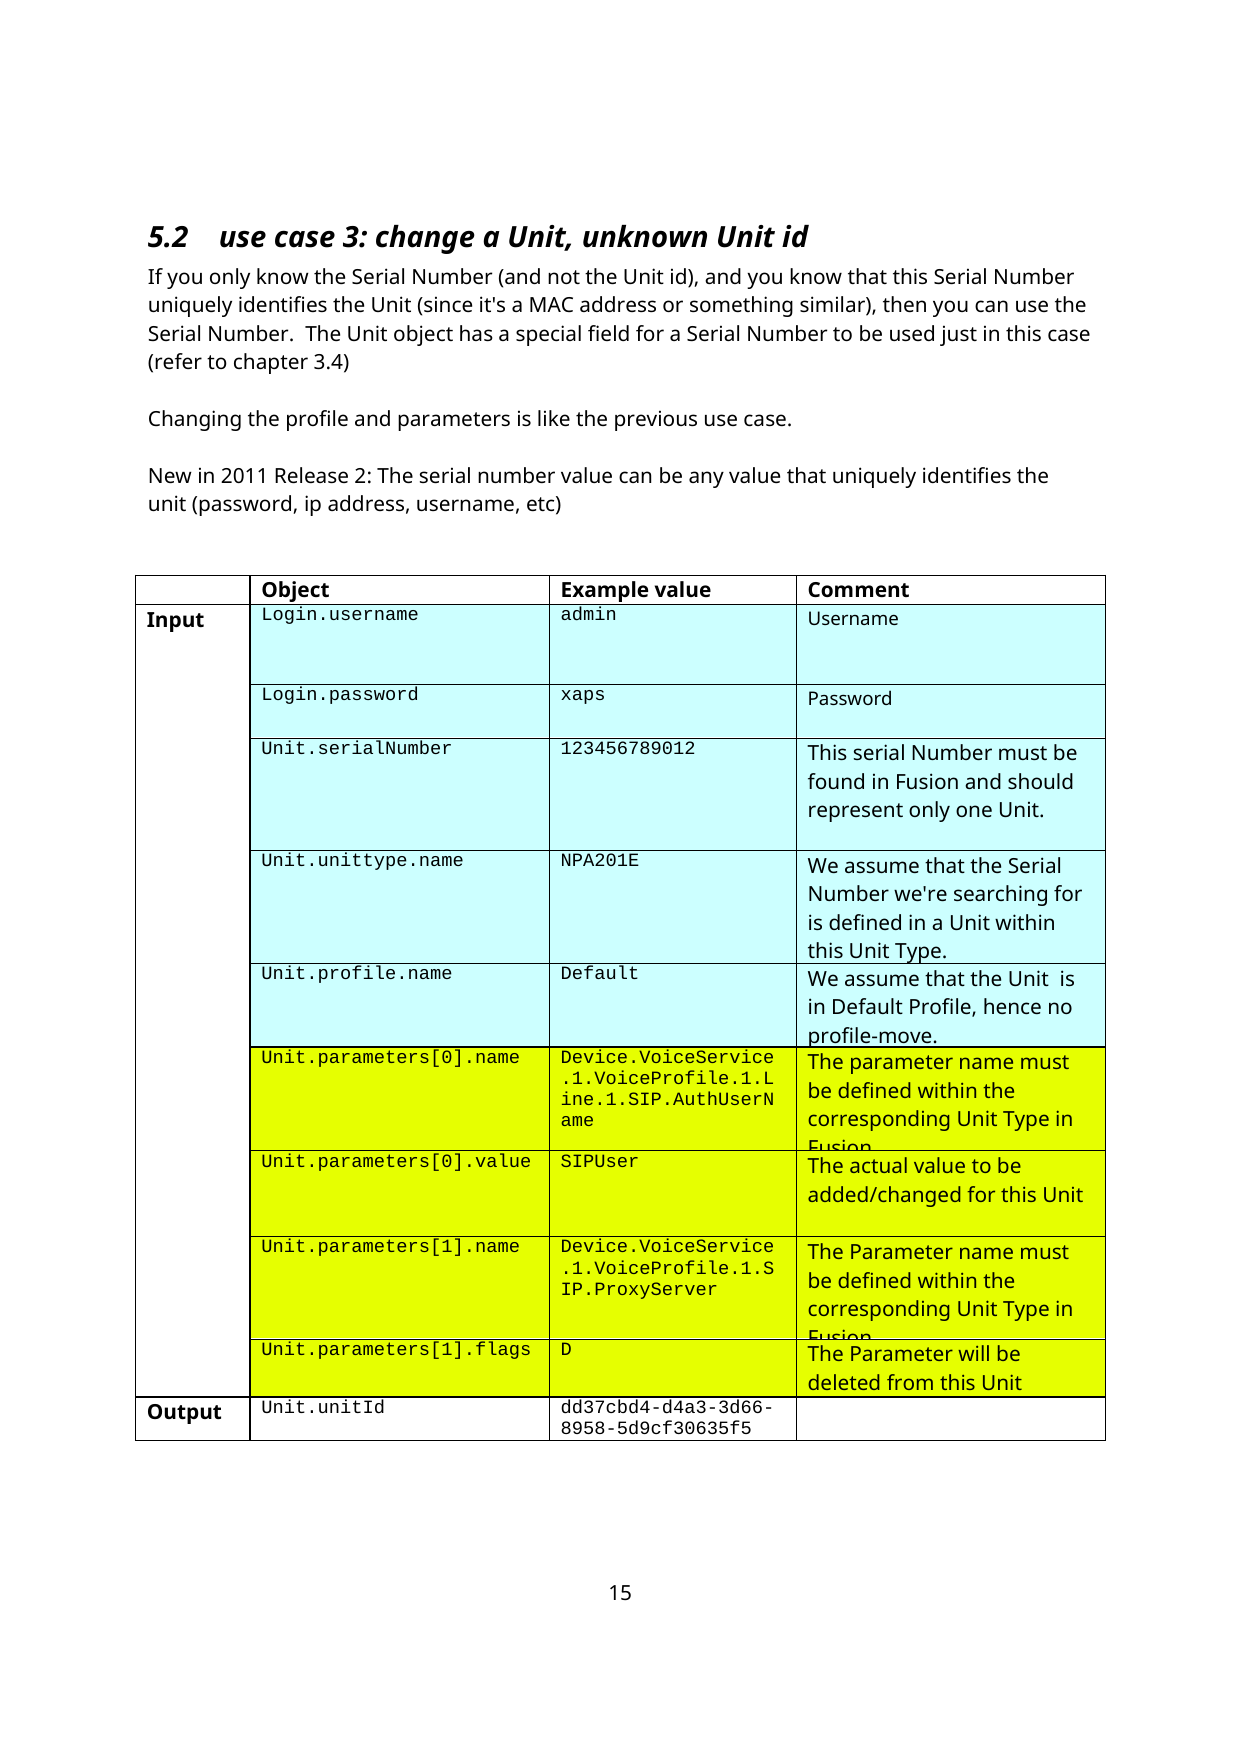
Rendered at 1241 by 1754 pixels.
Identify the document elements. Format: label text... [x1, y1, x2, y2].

table_cell Input [136, 605, 249, 1396]
table_cell Login.username [251, 605, 549, 684]
table_cell Unit.parameters[0].name [251, 1048, 549, 1150]
table_cell Unit.parameters[1].name [251, 1237, 549, 1338]
table_cell Device.VoiceService.1.VoiceProfile.1.Line.1.SIP.AuthUserName [550, 1048, 796, 1150]
table_cell SIPUser [550, 1151, 796, 1236]
table_cell Unit.profile.name [251, 964, 549, 1046]
table_cell Unit.unitId [251, 1398, 549, 1440]
table_cell Unit.unittype.name [251, 851, 549, 963]
table_cell The Parameter name must be defined within the corresponding Unit Type in Fusion. [797, 1237, 1105, 1338]
table_cell NPA201E [550, 851, 796, 963]
table_cell xaps [550, 685, 796, 737]
table_cell Login.password [251, 685, 549, 737]
table_cell [797, 1398, 1105, 1440]
table_cell D [550, 1340, 796, 1396]
table_header Object [251, 576, 549, 604]
table_cell Device.VoiceService.1.VoiceProfile.1.SIP.ProxyServer [550, 1237, 796, 1338]
text If you only know the Serial Number (and not the Unit id), and you know that this Serial Number uniquely identifies the Unit (since it's a MAC address or something similar), then you can use the Serial Number. The Unit object has a special field for a Serial Number to be used just in this case (refer to chapter 3.4) [148, 262, 1092, 376]
table_header Example value [550, 576, 796, 604]
table_cell dd37cbd4-d4a3-3d66-8958-5d9cf30635f5 [550, 1398, 796, 1440]
table_cell The parameter name must be defined within the corresponding Unit Type in Fusion. [797, 1048, 1105, 1150]
table_cell Username [797, 605, 1105, 684]
table_cell Password [797, 685, 1105, 737]
table_cell This serial Number must be found in Fusion and should represent only one Unit. [797, 739, 1105, 850]
table_header Comment [797, 576, 1105, 604]
table_cell Unit.parameters[1].flags [251, 1340, 549, 1396]
subtitle use case 3: change a Unit, unknown Unit id [148, 216, 1092, 256]
table_cell admin [550, 605, 796, 684]
table_cell Default [550, 964, 796, 1046]
text Changing the profile and parameters is like the previous use case. [148, 404, 1092, 432]
table_cell We assume that the Unit is in Default Profile, hence no profile-move. [797, 964, 1105, 1046]
table_cell Unit.serialNumber [251, 739, 549, 850]
table_header [136, 576, 249, 604]
table_cell Output [136, 1398, 249, 1440]
text New in 2011 Release 2: The serial number value can be any value that uniquely identifies the unit (password, ip address, username, etc) [148, 461, 1092, 518]
table_cell 123456789012 [550, 739, 796, 850]
table_cell We assume that the Serial Number we're searching for is defined in a Unit within this Unit Type. [797, 851, 1105, 963]
table_cell Unit.parameters[0].value [251, 1151, 549, 1236]
table_cell The Parameter will be deleted from this Unit [797, 1340, 1105, 1396]
table_cell The actual value to be added/changed for this Unit [797, 1151, 1105, 1236]
